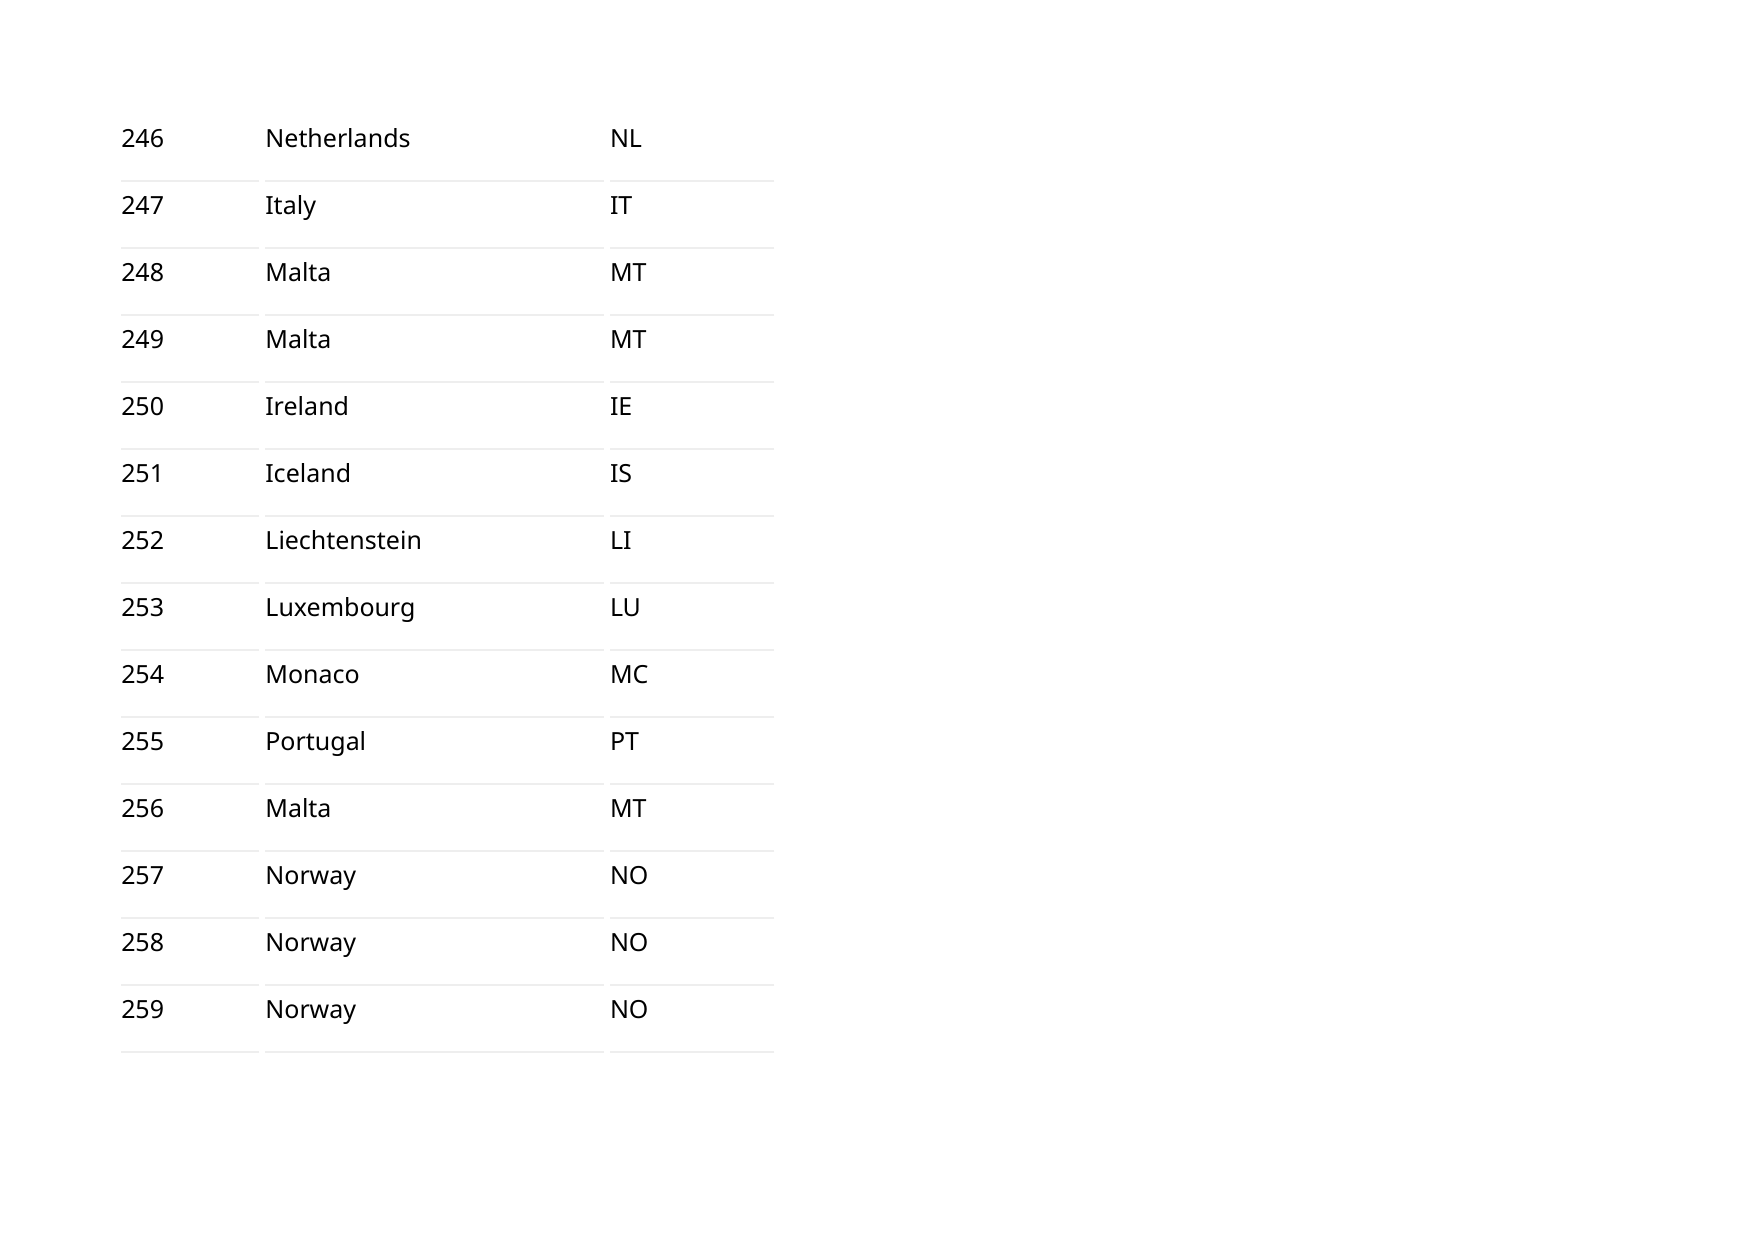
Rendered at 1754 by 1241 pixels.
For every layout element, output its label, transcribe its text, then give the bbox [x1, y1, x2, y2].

table_cell 248 [118, 252, 262, 319]
table_cell 249 [118, 319, 262, 386]
table_cell Luxembourg [262, 587, 607, 654]
table_cell Liechtenstein [262, 520, 607, 587]
table_cell Netherlands [262, 118, 607, 185]
table_cell Malta [262, 319, 607, 386]
table_cell 250 [118, 386, 262, 453]
table_cell MT [607, 788, 777, 855]
table_cell 253 [118, 587, 262, 654]
table_cell 255 [118, 721, 262, 788]
table_cell 251 [118, 453, 262, 520]
table_cell 252 [118, 520, 262, 587]
table_cell 257 [118, 855, 262, 922]
table_cell NO [607, 922, 777, 989]
table_cell Malta [262, 252, 607, 319]
table_cell LI [607, 520, 777, 587]
table_cell MT [607, 319, 777, 386]
table_cell NO [607, 989, 777, 1056]
table_cell 246 [118, 118, 262, 185]
table_cell 254 [118, 654, 262, 721]
table_cell Monaco [262, 654, 607, 721]
table_cell LU [607, 587, 777, 654]
table_cell Norway [262, 989, 607, 1056]
table_cell Ireland [262, 386, 607, 453]
table_cell 256 [118, 788, 262, 855]
table_cell Norway [262, 855, 607, 922]
table_cell IT [607, 185, 777, 252]
table_cell NL [607, 118, 777, 185]
table_cell Portugal [262, 721, 607, 788]
table_cell PT [607, 721, 777, 788]
table_cell MC [607, 654, 777, 721]
table_cell Norway [262, 922, 607, 989]
table_cell Malta [262, 788, 607, 855]
table_cell 247 [118, 185, 262, 252]
table_cell Iceland [262, 453, 607, 520]
table_cell NO [607, 855, 777, 922]
table_cell MT [607, 252, 777, 319]
table_cell Italy [262, 185, 607, 252]
table_cell IE [607, 386, 777, 453]
table_cell 258 [118, 922, 262, 989]
table_cell 259 [118, 989, 262, 1056]
table_cell IS [607, 453, 777, 520]
